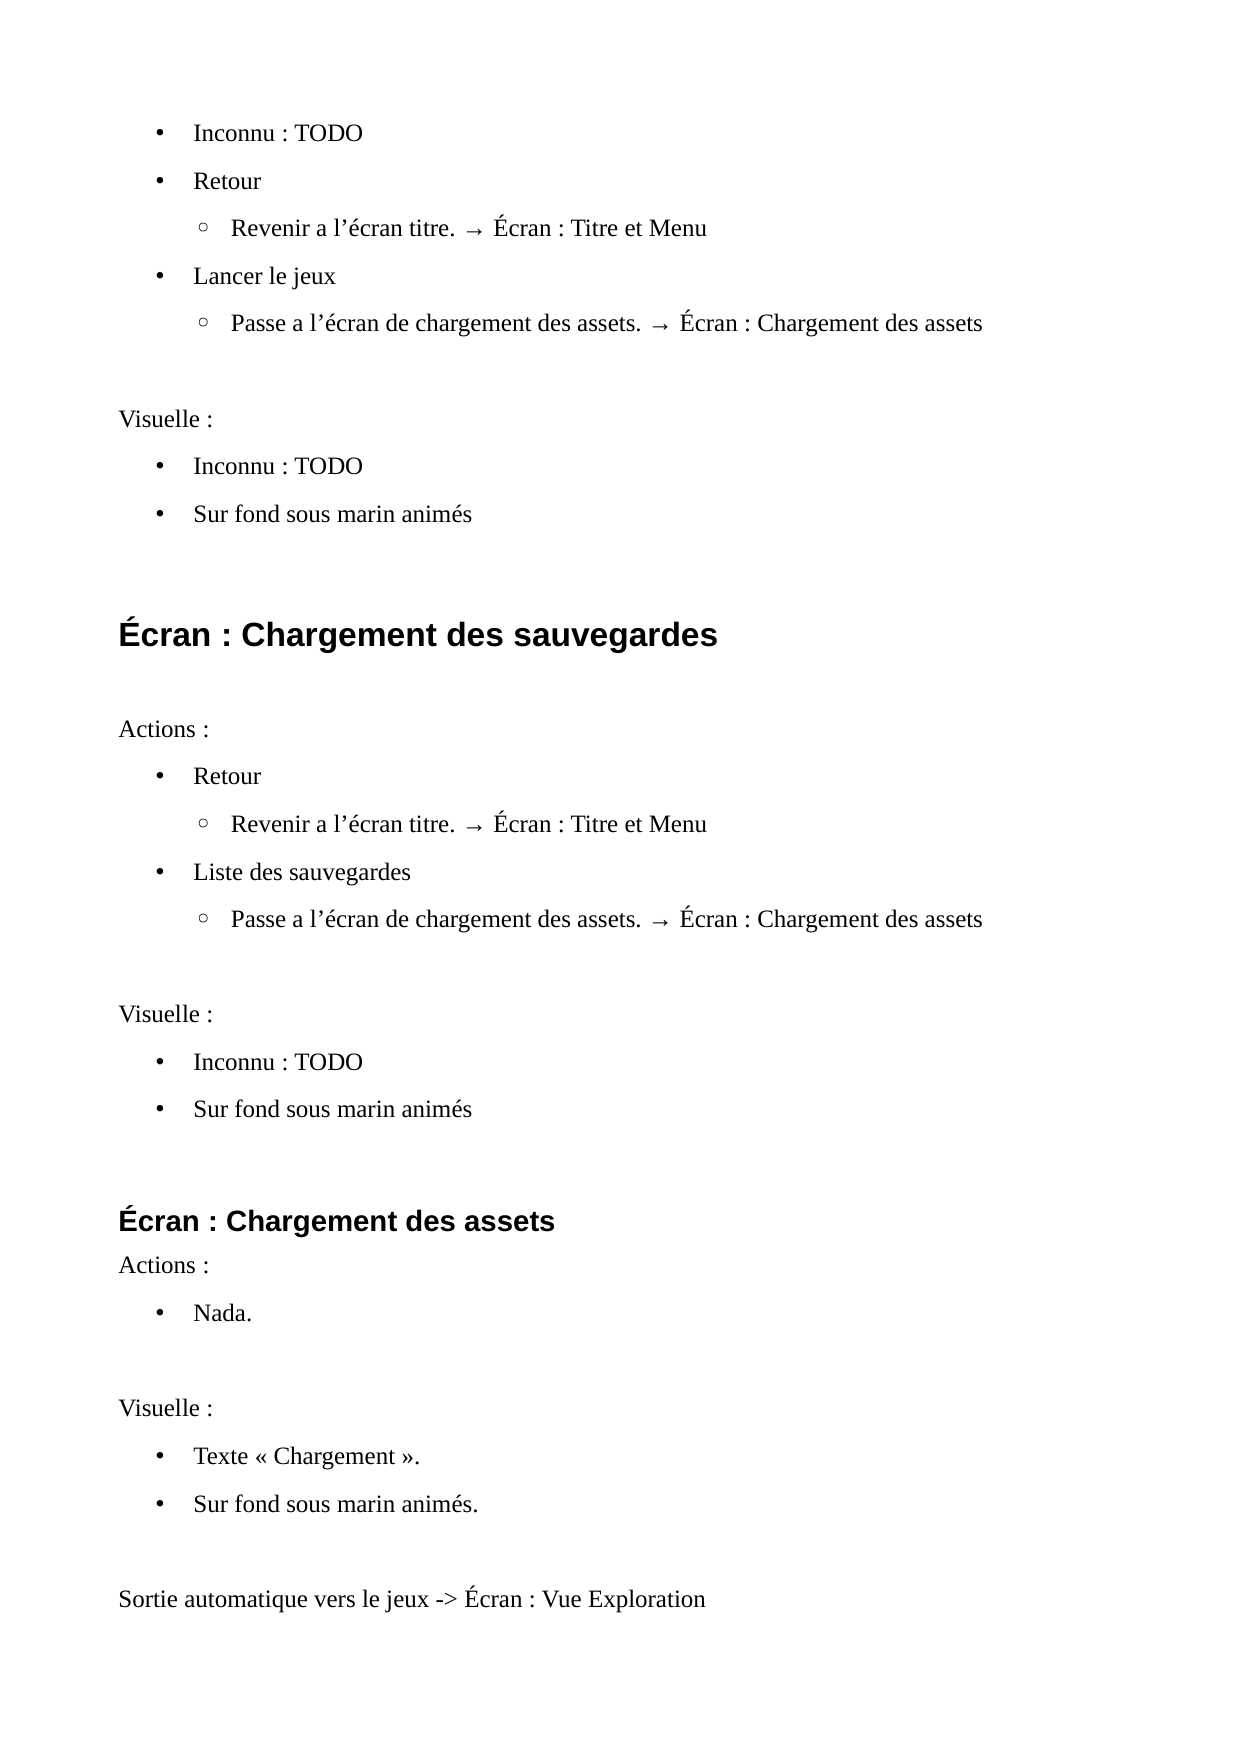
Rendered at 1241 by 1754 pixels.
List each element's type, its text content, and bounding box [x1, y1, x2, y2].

text Visuelle : [118, 999, 1122, 1028]
list Retour [156, 166, 1122, 194]
list Revenir a l’écran titre. → Écran : Titre et Menu [193, 213, 1122, 242]
list Inconnu : TODO [156, 451, 1122, 480]
subtitle Écran : Chargement des sauvegardes [118, 615, 1122, 654]
list Sur fond sous marin animés [156, 499, 1122, 528]
text Visuelle : [118, 404, 1122, 432]
list Passe a l’écran de chargement des assets. → Écran : Chargement des assets [193, 904, 1122, 933]
text Actions : [118, 1251, 1122, 1279]
list Nada. [156, 1298, 1122, 1327]
list Sur fond sous marin animés [156, 1094, 1122, 1123]
list Revenir a l’écran titre. → Écran : Titre et Menu [193, 809, 1122, 838]
list Retour [156, 761, 1122, 790]
list Inconnu : TODO [156, 118, 1122, 147]
text Actions : [118, 714, 1122, 742]
text Sortie automatique vers le jeux -> Écran : Vue Exploration [118, 1584, 1122, 1613]
list Liste des sauvegardes [156, 857, 1122, 885]
list Texte « Chargement ». [156, 1441, 1122, 1470]
list Passe a l’écran de chargement des assets. → Écran : Chargement des assets [193, 308, 1122, 337]
list Inconnu : TODO [156, 1047, 1122, 1076]
list Sur fond sous marin animés. [156, 1489, 1122, 1517]
text Visuelle : [118, 1393, 1122, 1422]
list Lancer le jeux [156, 261, 1122, 290]
subtitle Écran : Chargement des assets [118, 1204, 1122, 1238]
